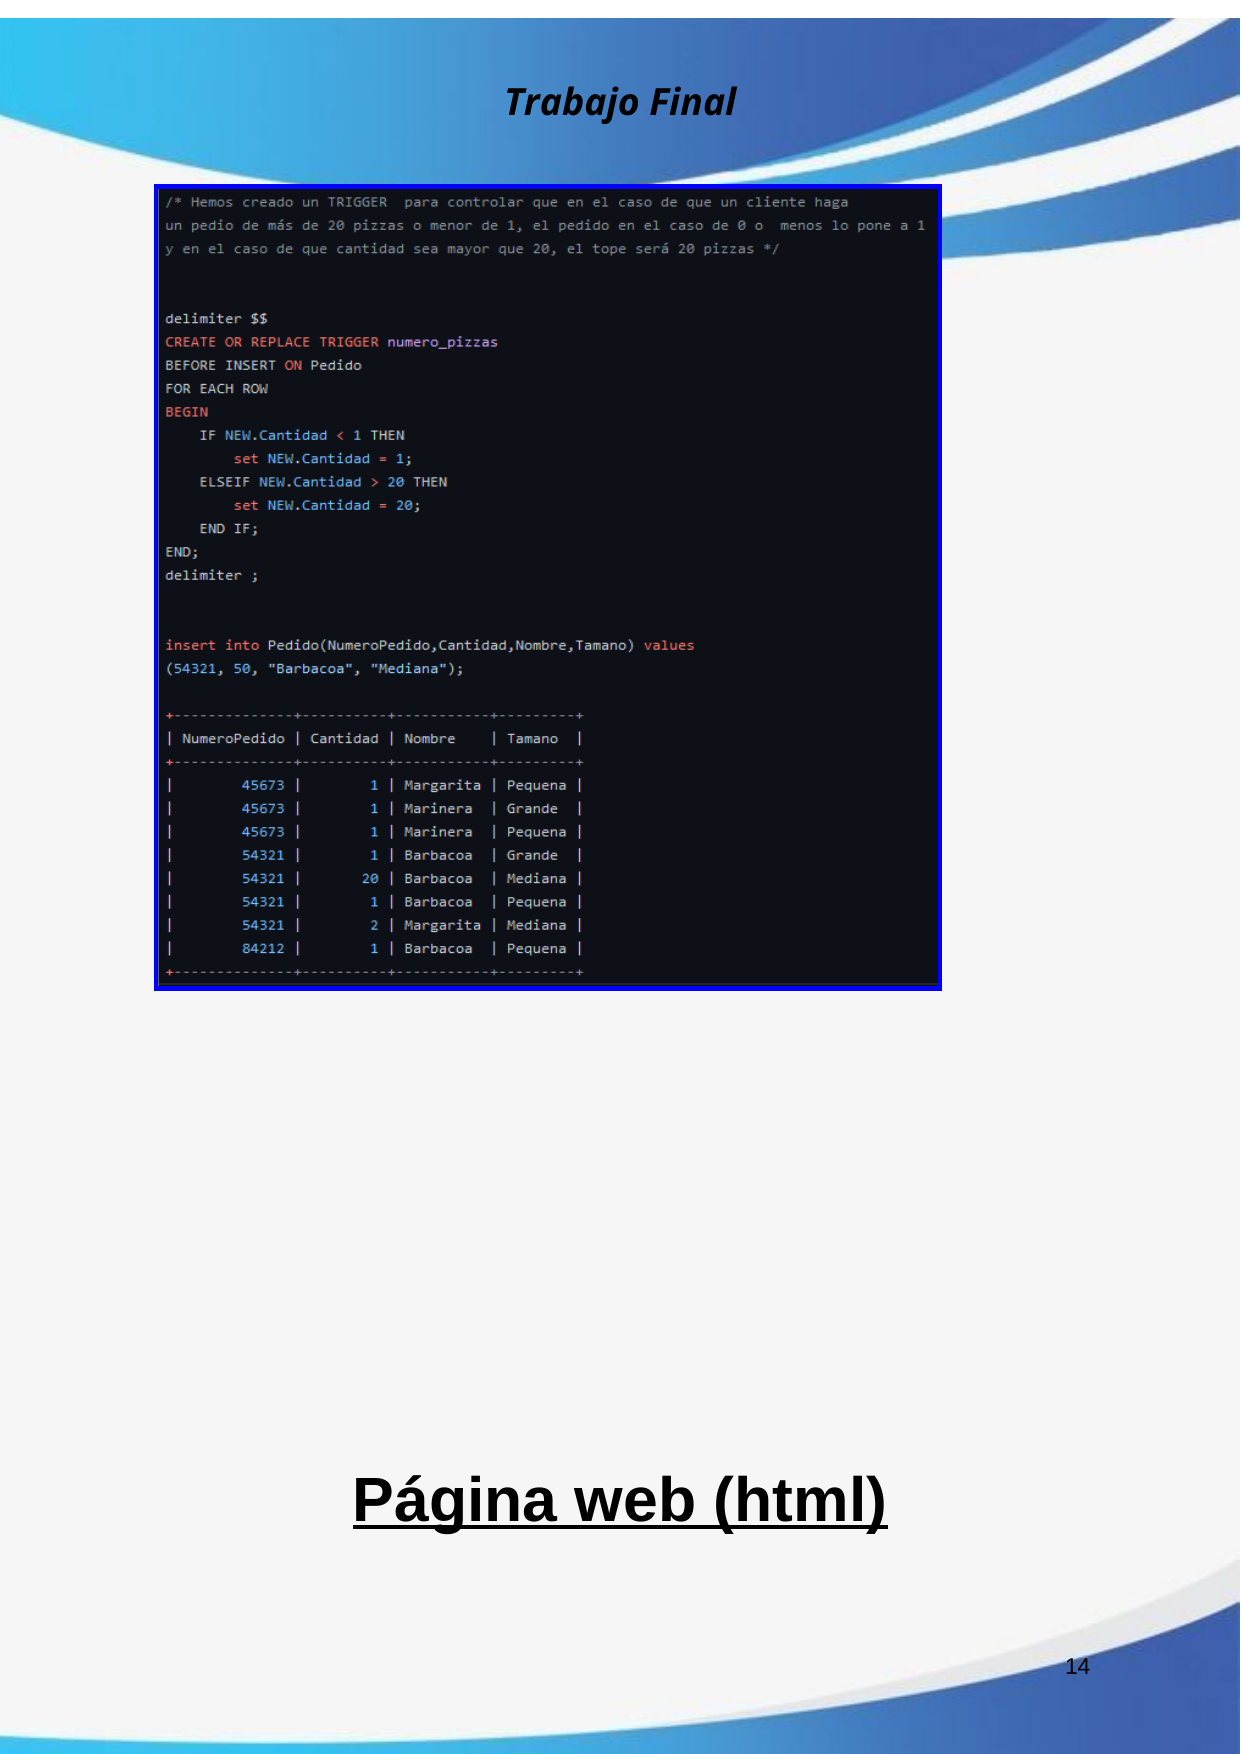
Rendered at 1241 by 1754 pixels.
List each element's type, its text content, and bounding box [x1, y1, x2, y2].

picture [0, 18, 1240, 1754]
subtitle Página web (html) [150, 1463, 1090, 1535]
